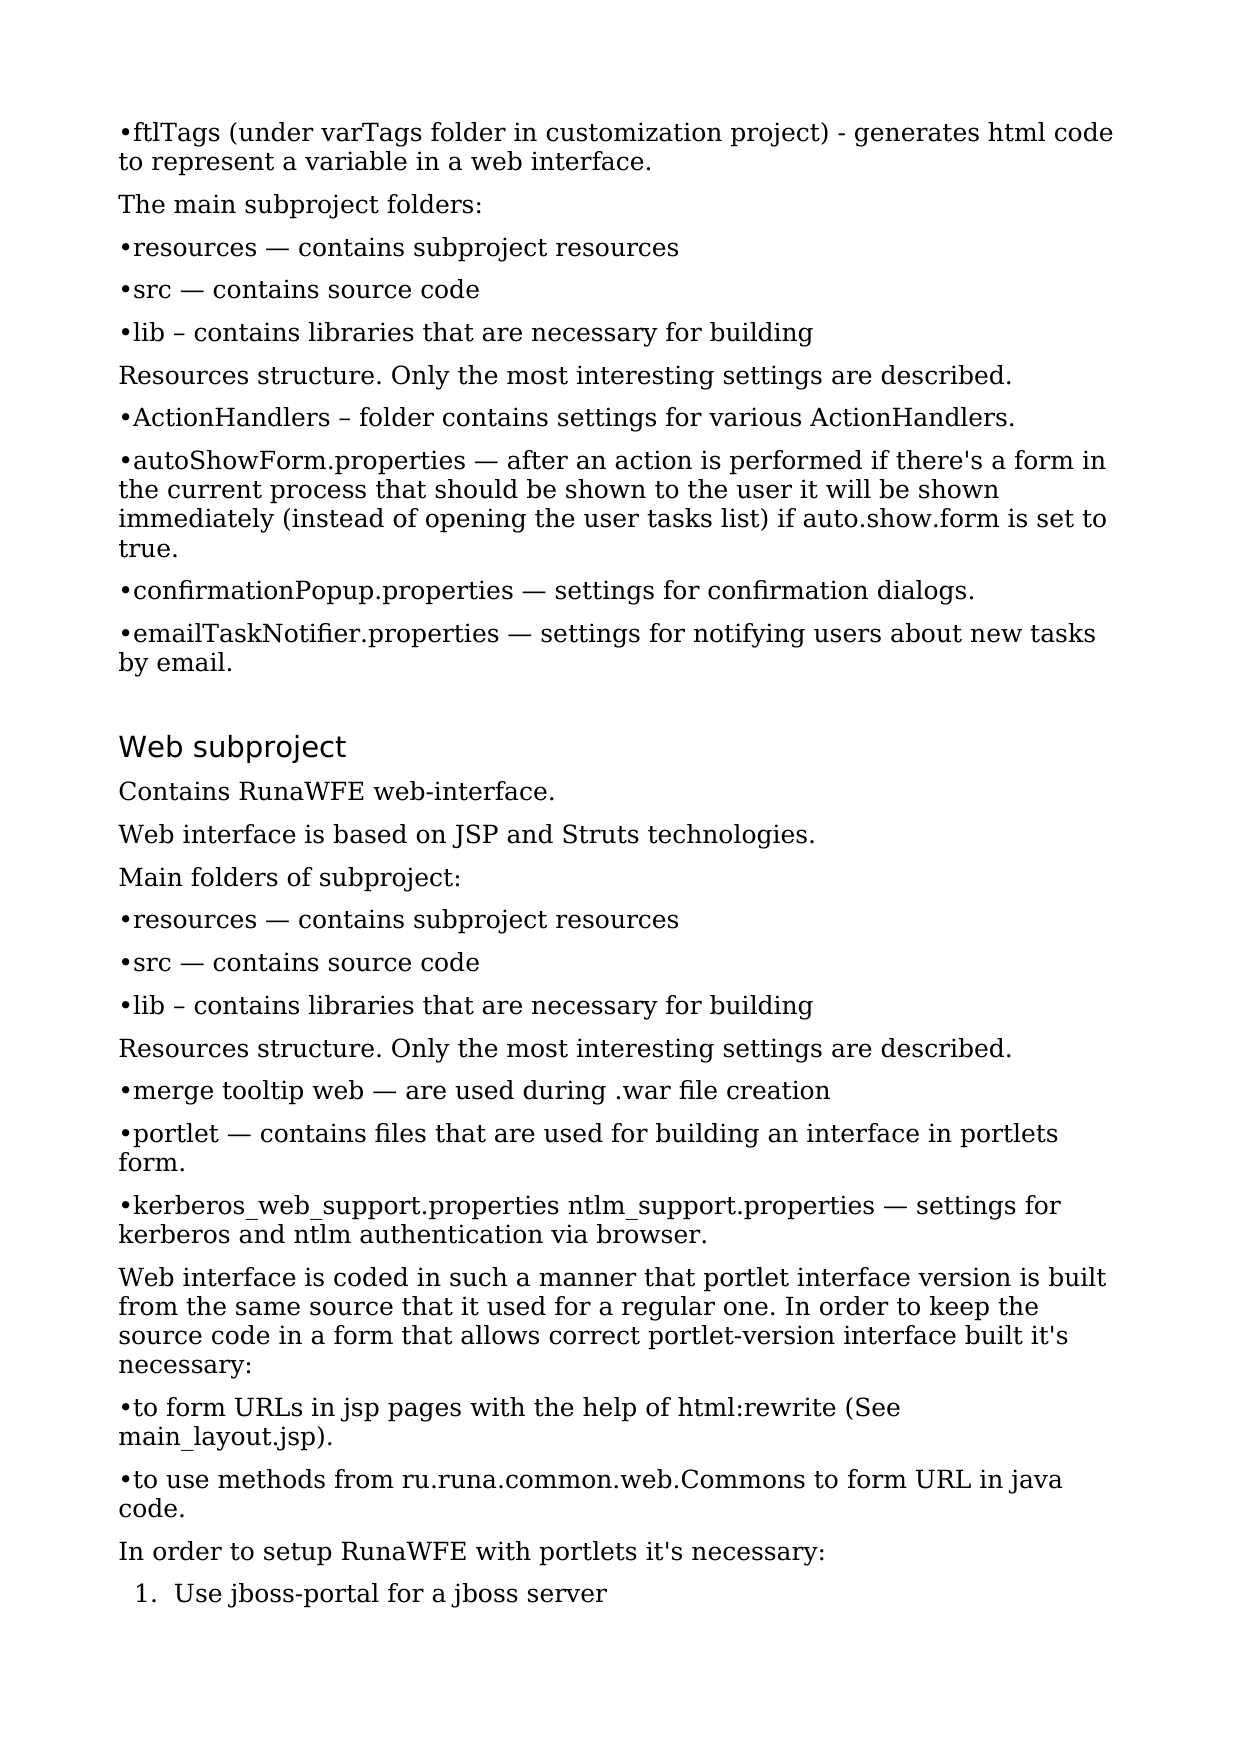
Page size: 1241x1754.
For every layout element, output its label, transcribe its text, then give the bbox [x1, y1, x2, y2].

list merge tooltip web — are used during .war file creation [118, 1076, 1122, 1106]
list confirmationPopup.properties — settings for confirmation dialogs. [118, 576, 1122, 606]
text In order to setup RunaWFE with portlets it's necessary: [118, 1537, 1122, 1566]
text Main folders of subproject: [118, 863, 1122, 892]
text Web interface is coded in such a manner that portlet interface version is built from the same source that it used for a regular one. In order to keep the source code in a form that allows correct portlet-version interface built it's necessary: [118, 1263, 1122, 1379]
text Contains RunaWFE web-interface. [118, 777, 1122, 807]
list resources — contains subproject resources [118, 233, 1122, 262]
list to use methods from ru.runa.common.web.Commons to form URL in java code. [118, 1465, 1122, 1523]
list kerberos_web_support.properties ntlm_support.properties — settings for kerberos and ntlm authentication via browser. [118, 1191, 1122, 1249]
list ActionHandlers – folder contains settings for various ActionHandlers. [118, 403, 1122, 433]
list Use jboss-portal for a jboss server [118, 1579, 1122, 1609]
list resources — contains subproject resources [118, 906, 1122, 935]
list src — contains source code [118, 275, 1122, 304]
list src — contains source code [118, 948, 1122, 977]
list to form URLs in jsp pages with the help of html:rewrite (See main_layout.jsp). [118, 1393, 1122, 1451]
text Resources structure. Only the most interesting settings are described. [118, 361, 1122, 390]
text Resources structure. Only the most interesting settings are described. [118, 1034, 1122, 1063]
list portlet — contains files that are used for building an interface in portlets form. [118, 1119, 1122, 1177]
list lib – contains libraries that are necessary for building [118, 991, 1122, 1020]
text Web interface is based on JSP and Struts technologies. [118, 820, 1122, 849]
list ftlTags (under varTags folder in customization project) - generates html code to represent a variable in a web interface. [118, 118, 1122, 176]
list lib – contains libraries that are necessary for building [118, 318, 1122, 347]
list autoShowForm.properties — after an action is performed if there's a form in the current process that should be shown to the user it will be shown immediately (instead of opening the user tasks list) if auto.show.form is set to true. [118, 446, 1122, 563]
list emailTaskNotifier.properties — settings for notifying users about new tasks by email. [118, 619, 1122, 677]
subtitle Web subproject [118, 730, 1122, 764]
text The main subproject folders: [118, 190, 1122, 219]
